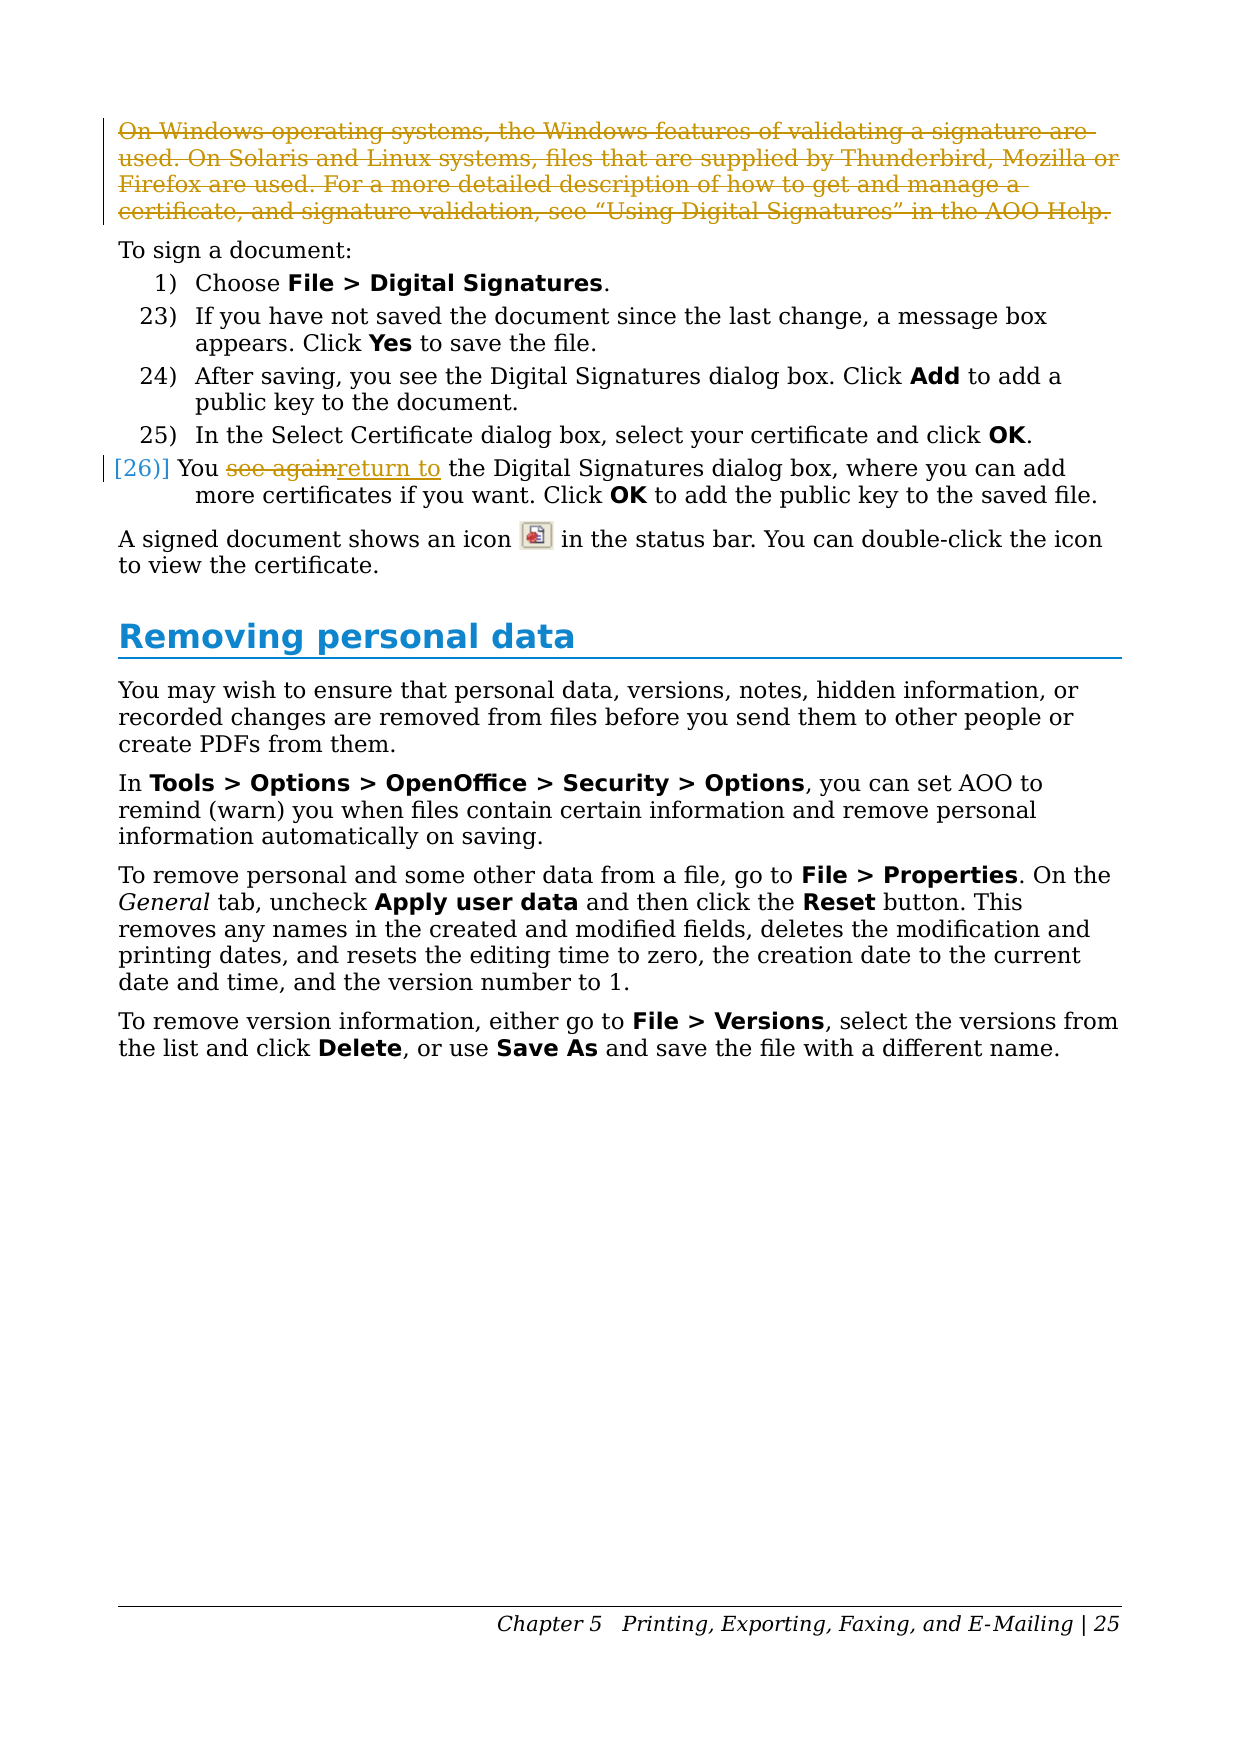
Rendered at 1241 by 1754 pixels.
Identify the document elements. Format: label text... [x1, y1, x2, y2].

picture [519, 521, 554, 550]
list After saving, you see the Digital Signatures dialog box. Click Add to add a public key to the document. [177, 363, 1122, 416]
subtitle Removing personal data [118, 618, 1122, 657]
list To sign a document: [118, 237, 1122, 264]
list If you have not saved the document since the last change, a message box appears. Click Yes to save the file. [177, 303, 1122, 357]
list In the Select Certificate dialog box, select your certificate and click OK. [177, 422, 1122, 449]
text You may wish to ensure that personal data, versions, notes, hidden information, or recorded changes are removed from files before you send them to other people or create PDFs from them. [118, 678, 1122, 758]
text In Tools > Options > OpenOffice > Security > Options, you can set AOO to remind (warn) you when files contain certain information and remove personal information automatically on saving. [118, 770, 1122, 850]
list You return to the Digital Signatures dialog box, where you can add more certificates if you want. Click OK to add the public key to the saved file. [177, 455, 1122, 509]
text To remove version information, either go to File > Versions, select the versions from the list and click Delete, or use Save As and save the file with a different name. [118, 1008, 1122, 1062]
text A signed document shows an icon in the status bar. You can double-click the icon to view the certificate. [118, 521, 1122, 579]
list Choose File > Digital Signatures. [177, 270, 1122, 297]
text To remove personal and some other data from a file, go to File > Properties. On the General tab, uncheck Apply user data and then click the Reset button. This removes any names in the created and modified fields, deletes the modification and printing dates, and resets the editing time to zero, the creation date to the current date and time, and the version number to 1. [118, 863, 1122, 996]
